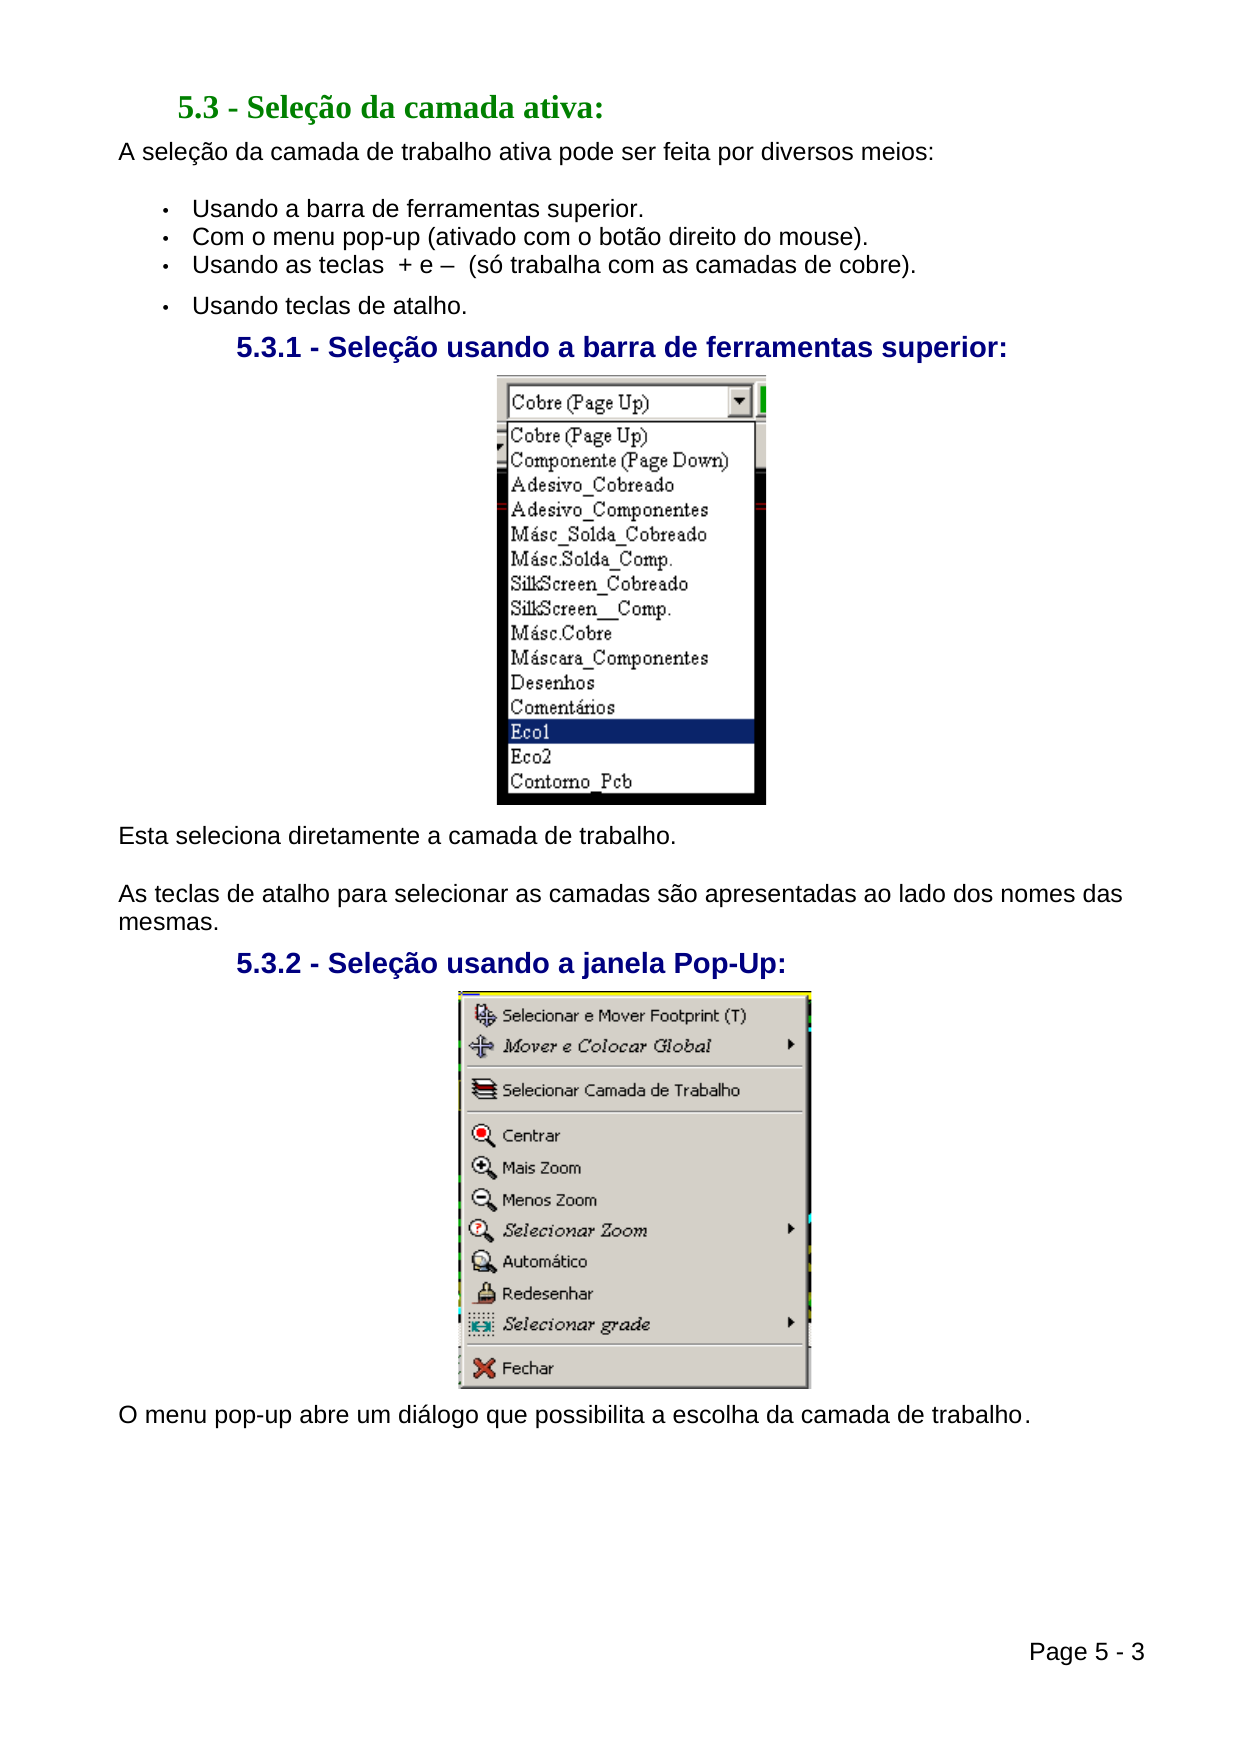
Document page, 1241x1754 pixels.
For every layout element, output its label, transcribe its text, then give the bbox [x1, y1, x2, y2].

picture [458, 991, 812, 1389]
list Usando as teclas + e – (só trabalha com as camadas de cobre). [162, 251, 1152, 279]
list Usando a barra de ferramentas superior. [162, 195, 1152, 223]
subtitle Seleção usando a barra de ferramentas superior: [236, 331, 1152, 364]
text As teclas de atalho para selecionar as camadas são apresentadas ao lado dos nomes das mesmas. [118, 879, 1152, 936]
picture [496, 375, 767, 805]
subtitle Seleção da camada ativa: [177, 88, 1152, 126]
subtitle A seleção da camada de trabalho ativa pode ser feita por diversos meios: [118, 137, 1152, 165]
list Com o menu pop-up (ativado com o botão direito do mouse). [162, 223, 1152, 251]
subtitle O menu pop-up abre um diálogo que possibilita a escolha da camada de trabalho. [118, 1401, 1152, 1429]
subtitle Esta seleciona diretamente a camada de trabalho. [118, 822, 1152, 850]
subtitle Seleção usando a janela Pop-Up: [236, 947, 1152, 980]
list Usando teclas de atalho. [162, 291, 1152, 319]
